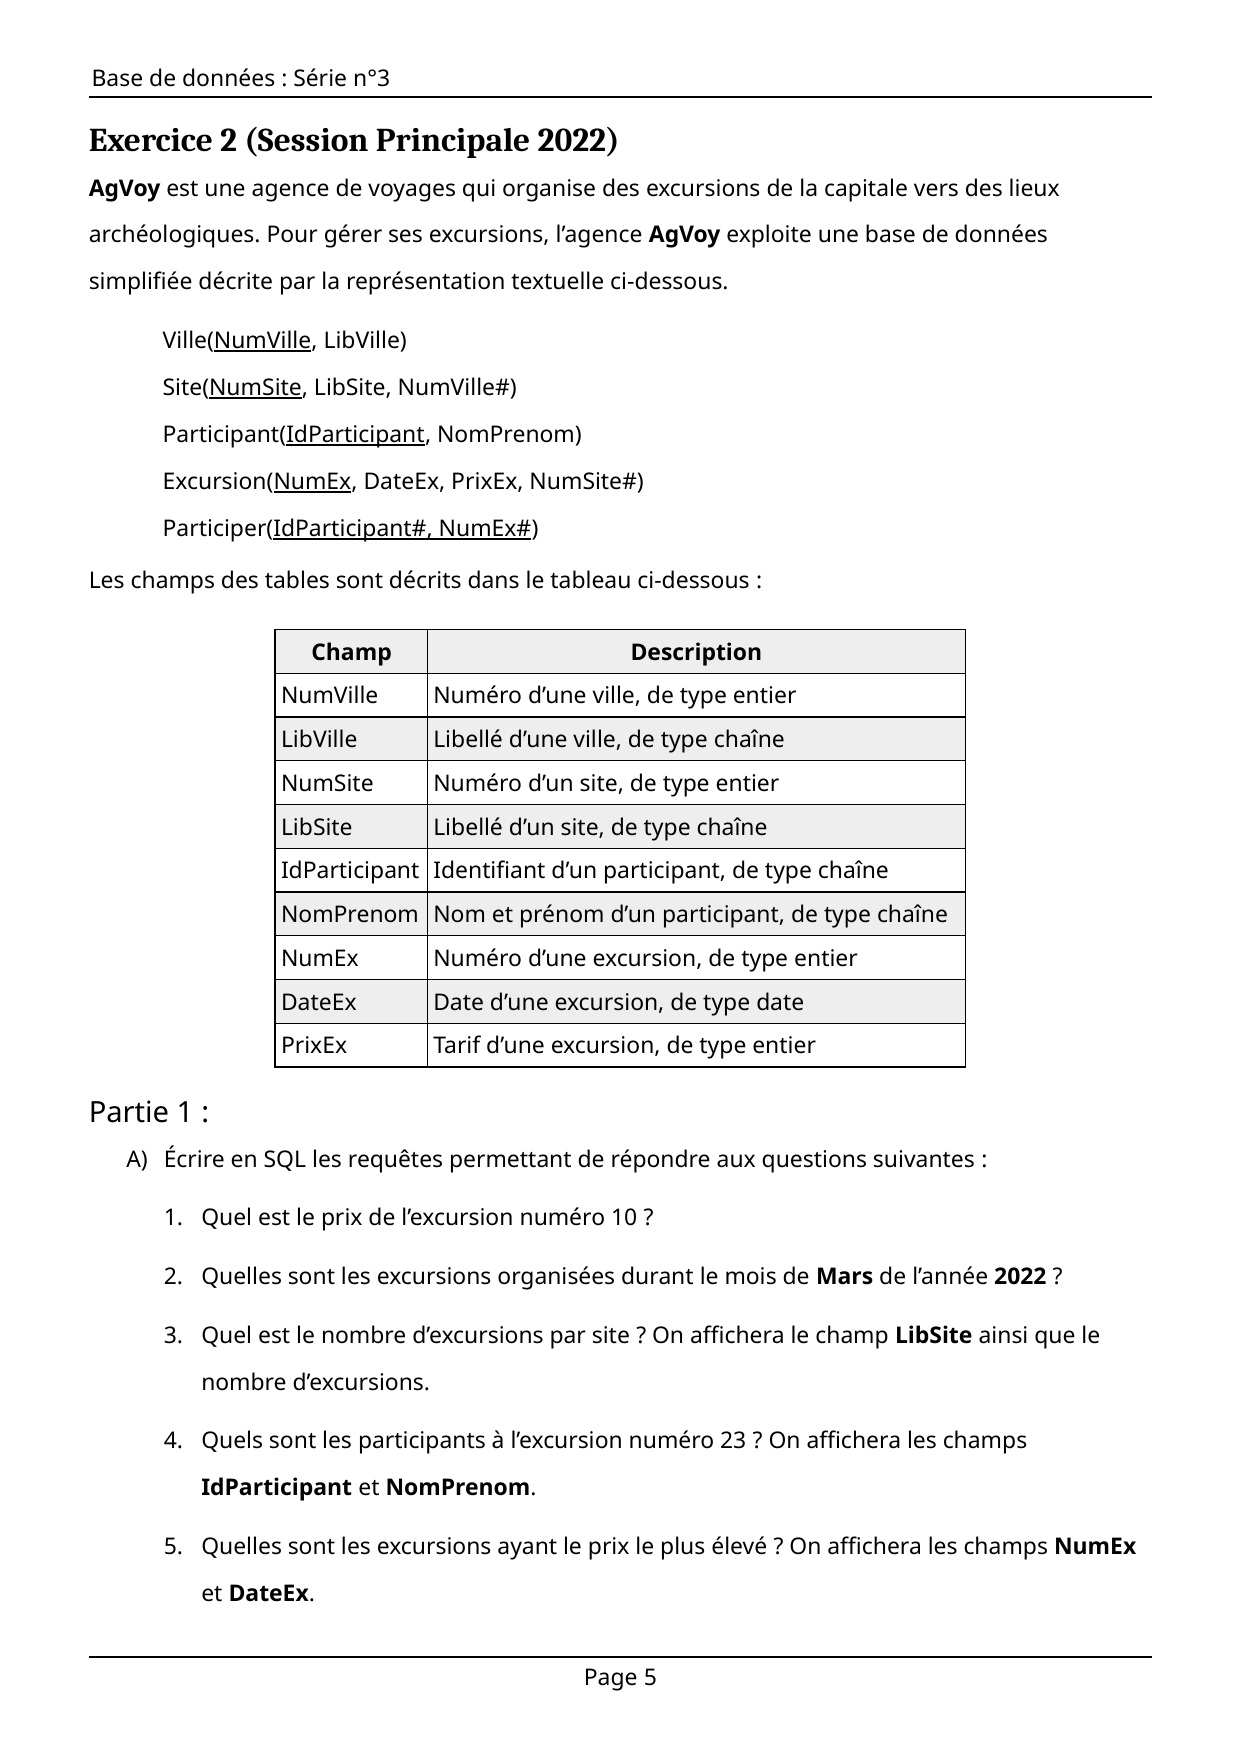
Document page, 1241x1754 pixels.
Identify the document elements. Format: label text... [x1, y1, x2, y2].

table_cell Numéro d’une ville, de type entier [428, 674, 965, 716]
text Participant(IdParticipant, NomPrenom) [162, 418, 1152, 449]
table_cell LibSite [276, 805, 427, 848]
text Ville(NumVille, LibVille) [162, 324, 1152, 355]
text Site(NumSite, LibSite, NumVille#) [162, 371, 1152, 402]
list Quel est le nombre d’excursions par site ? On affichera le champ LibSite ainsi que le nombre d’excursions. [163, 1319, 1152, 1397]
table_cell Numéro d’un site, de type entier [428, 761, 965, 804]
text Participer(IdParticipant#, NumEx#) [162, 511, 1152, 543]
table_cell Date d’une excursion, de type date [428, 980, 965, 1023]
table_cell Libellé d’une ville, de type chaîne [428, 718, 965, 760]
table_cell NumEx [276, 936, 427, 979]
text Excursion(NumEx, DateEx, PrixEx, NumSite#) [162, 464, 1152, 496]
table_cell IdParticipant [276, 849, 427, 891]
table_cell Numéro d’une excursion, de type entier [428, 936, 965, 979]
subtitle Exercice 2 (Session Principale 2022) [88, 121, 1152, 159]
table_cell Identifiant d’un participant, de type chaîne [428, 849, 965, 891]
table_cell NomPrenom [276, 893, 427, 935]
table_cell LibVille [276, 718, 427, 760]
subtitle Partie 1 : [88, 1091, 1152, 1131]
table_cell Libellé d’un site, de type chaîne [428, 805, 965, 848]
table_cell Tarif d’une excursion, de type entier [428, 1024, 965, 1066]
text AgVoy est une agence de voyages qui organise des excursions de la capitale vers des lieux archéologiques. Pour gérer ses excursions, l’agence AgVoy exploite une base de données simplifiée décrite par la représentation textuelle ci-dessous. [88, 171, 1152, 296]
table_cell DateEx [276, 980, 427, 1023]
text Les champs des tables sont décrits dans le tableau ci-dessous : [88, 564, 1152, 596]
table_header Champ [276, 630, 427, 673]
table_cell Nom et prénom d’un participant, de type chaîne [428, 893, 965, 935]
list Écrire en SQL les requêtes permettant de répondre aux questions suivantes : [126, 1142, 1152, 1174]
table_cell NumVille [276, 674, 427, 716]
table_cell NumSite [276, 761, 427, 804]
table_cell PrixEx [276, 1024, 427, 1066]
list Quelles sont les excursions ayant le prix le plus élevé ? On affichera les champs NumEx et DateEx. [163, 1530, 1152, 1608]
list Quels sont les participants à l’excursion numéro 23 ? On affichera les champs IdParticipant et NomPrenom. [163, 1424, 1152, 1502]
list Quel est le prix de l’excursion numéro 10 ? [163, 1201, 1152, 1232]
table_header Description [428, 630, 965, 673]
list Quelles sont les excursions organisées durant le mois de Mars de l’année 2022 ? [163, 1260, 1152, 1291]
